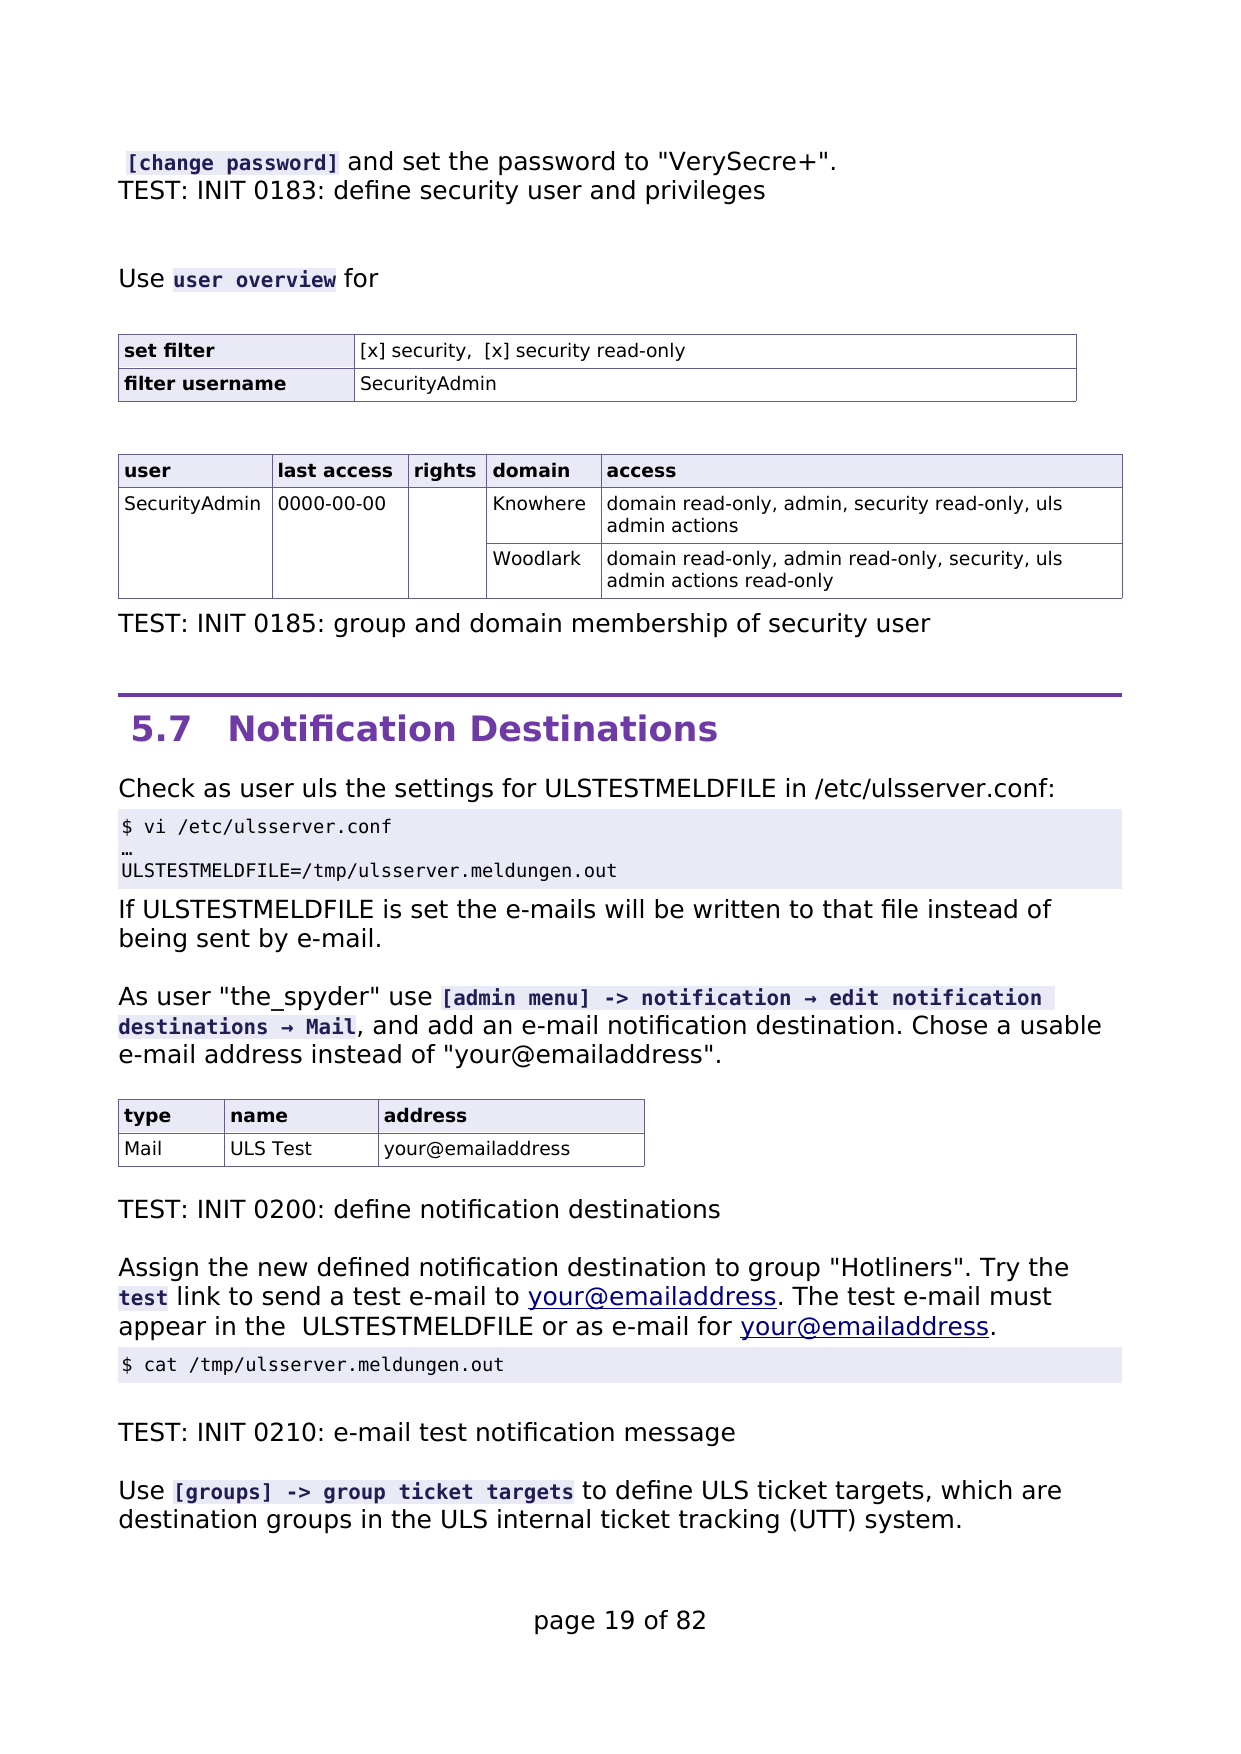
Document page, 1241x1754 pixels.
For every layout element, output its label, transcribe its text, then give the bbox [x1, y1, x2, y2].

table_cell SecurityAdmin [355, 369, 1076, 401]
table_header [x] security, [x] security read-only [355, 335, 1076, 367]
text Use user overview for [118, 264, 1122, 293]
table_header type [119, 1100, 224, 1132]
table_cell 0000-00-00 [273, 488, 408, 598]
text TEST: INIT 0183: define security user and privileges [118, 176, 1122, 206]
table_cell Knowhere [487, 488, 601, 542]
text … [118, 831, 1122, 853]
table_header rights [409, 455, 486, 487]
table_header address [379, 1100, 644, 1132]
text [change password] and set the password to "VerySecre+". [118, 147, 1122, 176]
subtitle Notification Destinations [118, 697, 1122, 761]
text As user "the_spyder" use [admin menu] -> notification → edit notification destinations → Mail, and add an e-mail notification destination. Chose a usable e-mail address instead of "your@emailaddress". [118, 982, 1122, 1070]
text Check as user uls the settings for ULSTESTMELDFILE in /etc/ulsserver.conf: [118, 774, 1122, 803]
text TEST: INIT 0185: group and domain membership of security user [118, 610, 1122, 639]
table_header last access [273, 455, 408, 487]
text Use [groups] -> group ticket targets to define ULS ticket targets, which are destination groups in the ULS internal ticket tracking (UTT) system. [118, 1476, 1122, 1535]
table_cell Woodlark [487, 544, 601, 598]
table_header domain [487, 455, 601, 487]
table_cell ULS Test [225, 1134, 378, 1166]
text TEST: INIT 0210: e-mail test notification message [118, 1418, 1122, 1447]
text TEST: INIT 0200: define notification destinations [118, 1195, 1122, 1224]
table_cell [409, 488, 486, 598]
table_cell domain read-only, admin, security read-only, uls admin actions [602, 488, 1122, 542]
text If ULSTESTMELDFILE is set the e-mails will be written to that file instead of being sent by e-mail. [118, 895, 1122, 953]
text ULSTESTMELDFILE=/tmp/ulsserver.meldungen.out [118, 853, 1122, 885]
table_cell filter username [119, 369, 354, 401]
text $ cat /tmp/ulsserver.meldungen.out [118, 1351, 1122, 1379]
table_header access [602, 455, 1122, 487]
table_cell your@emailaddress [379, 1134, 644, 1166]
table_cell domain read-only, admin read-only, security, uls admin actions read-only [602, 544, 1122, 598]
table_header user [119, 455, 272, 487]
text $ vi /etc/ulsserver.conf [118, 813, 1122, 831]
table_header set filter [119, 335, 354, 367]
table_header name [225, 1100, 378, 1132]
table_cell SecurityAdmin [119, 488, 272, 598]
text Assign the new defined notification destination to group "Hotliners". Try the test link to send a test e-mail to your@emailaddress. The test e-mail must appear in the ULSTESTMELDFILE or as e-mail for your@emailaddress. [118, 1253, 1122, 1341]
table_cell Mail [119, 1134, 224, 1166]
